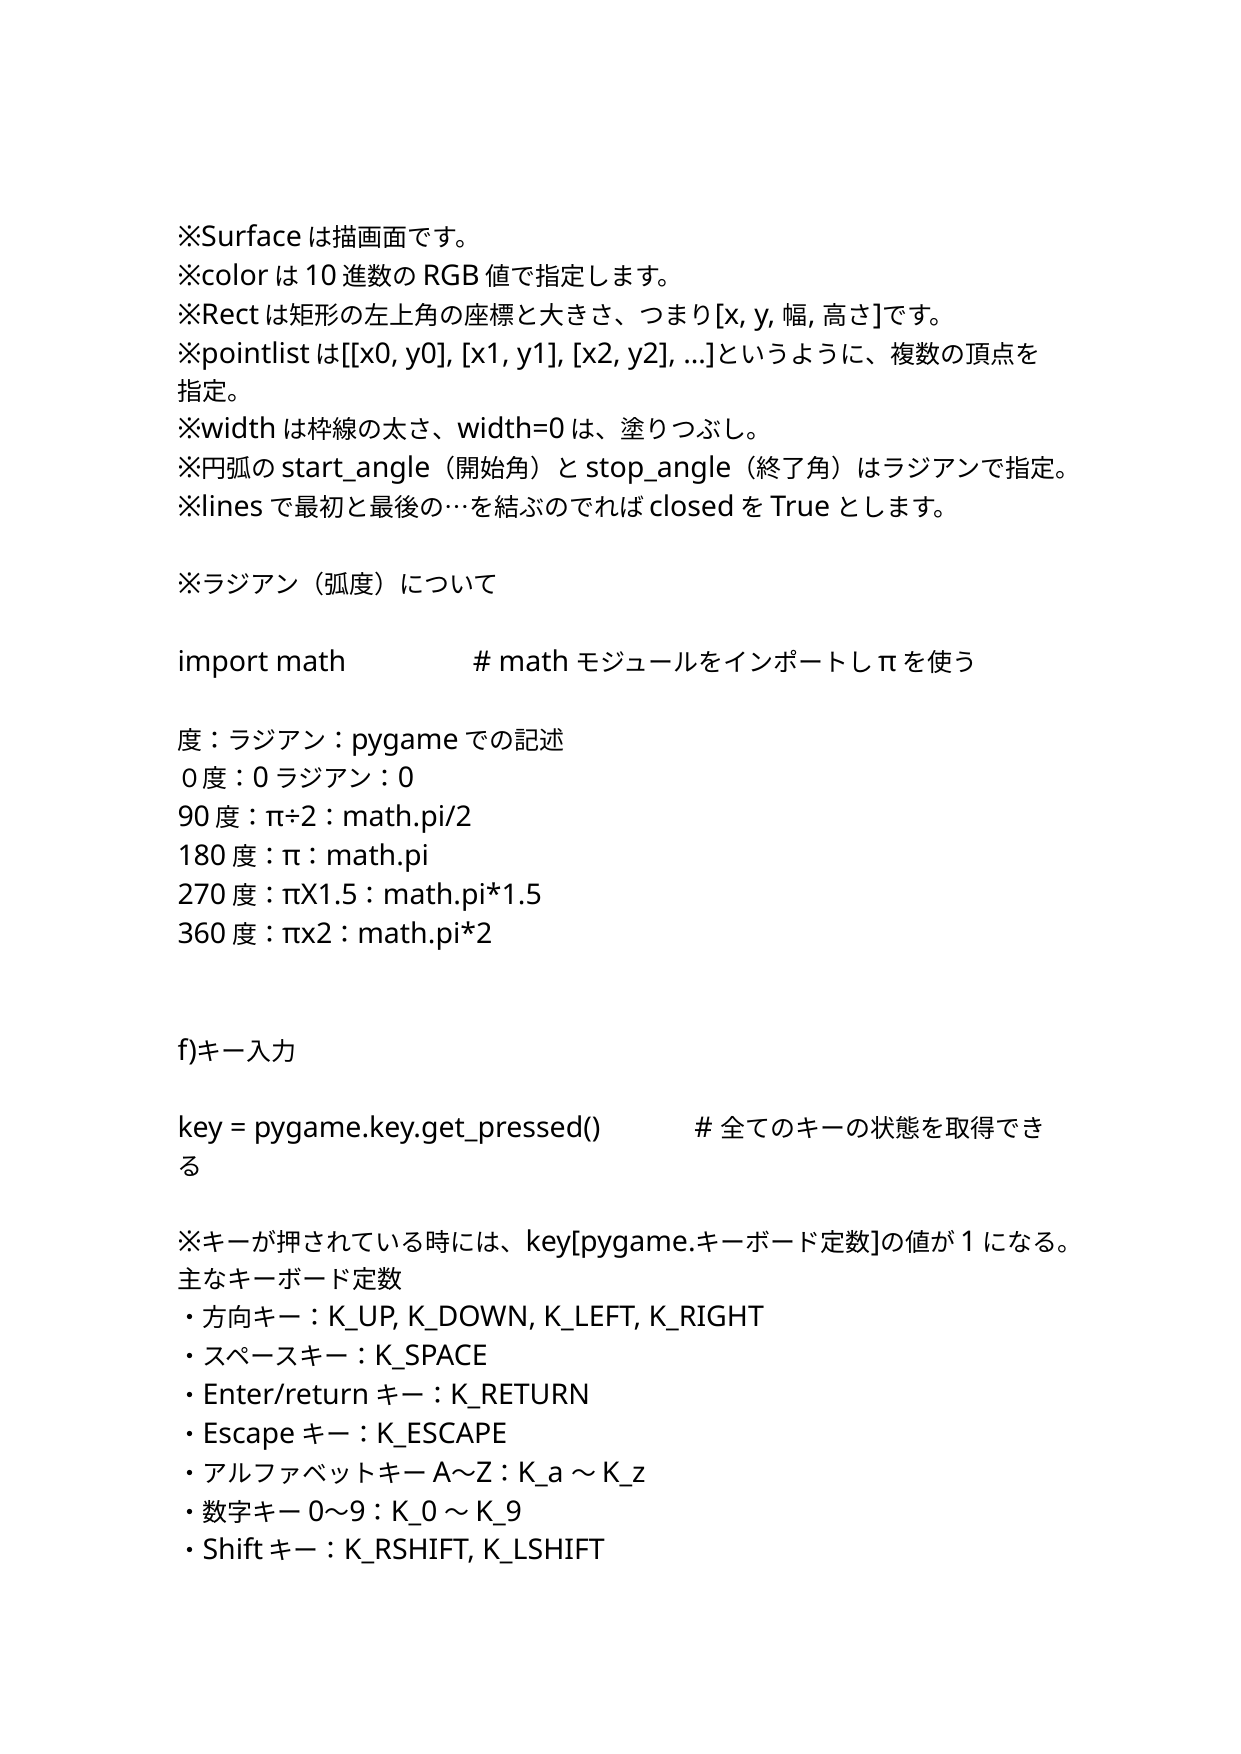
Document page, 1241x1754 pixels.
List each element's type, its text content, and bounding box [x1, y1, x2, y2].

text 90度：π÷2：math.pi/2 [177, 796, 1063, 835]
text ※colorは10進数のRGB値で指定します。 [177, 255, 1063, 294]
text f)キー入力 [177, 1029, 1063, 1068]
text 度：ラジアン：pygameでの記述 [177, 718, 1063, 757]
text ０度：0ラジアン：0 [177, 757, 1063, 796]
text 180度：π：math.pi [177, 835, 1063, 874]
text ・Enter/returnキー：K_RETURN [177, 1374, 1063, 1413]
text ※Rectは矩形の左上角の座標と大きさ、つまり[x, y, 幅, 高さ]です。 [177, 294, 1063, 333]
text ・数字キー 0〜9：K_0 〜 K_9 [177, 1490, 1063, 1529]
text ※円弧のstart_angle（開始角）とstop_angle（終了角）はラジアンで指定。 [177, 447, 1063, 485]
text ・Escapeキー：K_ESCAPE [177, 1413, 1063, 1452]
text ※widthは枠線の太さ、width=0は、塗りつぶし。 [177, 408, 1063, 447]
text ・アルファベットキー A〜Z：K_a 〜 K_z [177, 1452, 1063, 1490]
text import math # mathモジュールをインポートしπを使う [177, 641, 1063, 680]
text 270度：πX1.5：math.pi*1.5 [177, 874, 1063, 913]
text ※pointlistは[[x0, y0], [x1, y1], [x2, y2], …]というように、複数の頂点を指定。 [177, 333, 1063, 408]
text 360度：πx2：math.pi*2 [177, 913, 1063, 952]
text ※linesで最初と最後の…を結ぶのでればclosedをTrueとします。 [177, 485, 1063, 524]
text ・スペースキー：K_SPACE [177, 1335, 1063, 1374]
text key = pygame.key.get_pressed() # 全てのキーの状態を取得できる [177, 1107, 1063, 1182]
text ・Shiftキー：K_RSHIFT, K_LSHIFT [177, 1529, 1063, 1568]
text ※Surfaceは描画面です。 [177, 216, 1063, 255]
text ・方向キー：K_UP, K_DOWN, K_LEFT, K_RIGHT [177, 1296, 1063, 1335]
text ※ラジアン（弧度）について [177, 563, 1063, 602]
text ※キーが押されている時には、key[pygame.キーボード定数]の値が1になる。 [177, 1221, 1063, 1260]
text 主なキーボード定数 [177, 1260, 1063, 1296]
